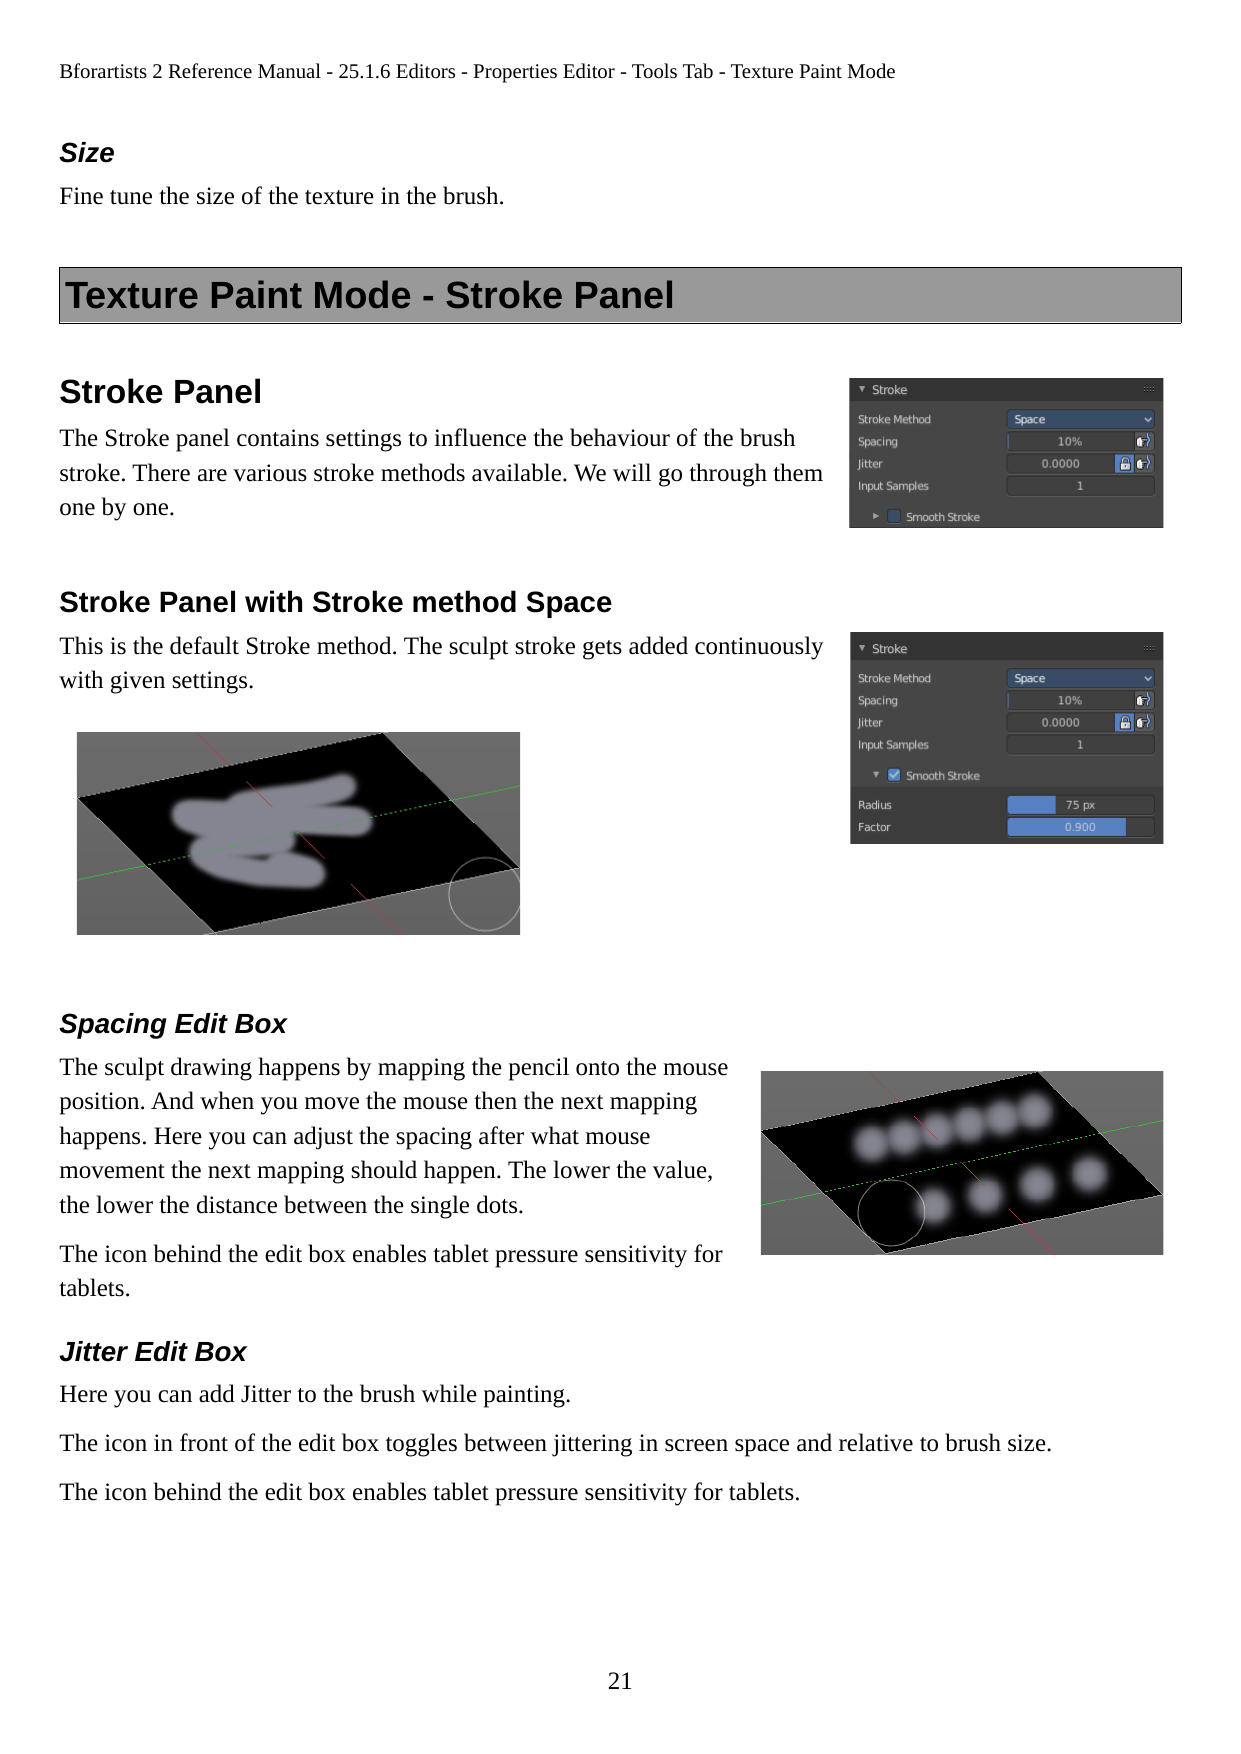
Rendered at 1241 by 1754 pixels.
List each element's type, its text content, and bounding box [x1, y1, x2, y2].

table_header Texture Paint Mode - Stroke Panel [60, 268, 1181, 322]
text Here you can add Jitter to the brush while painting. [59, 1379, 1181, 1408]
text The icon behind the edit box enables tablet pressure sensitivity for tablets. [59, 1477, 1181, 1506]
text The icon behind the edit box enables tablet pressure sensitivity for tablets. [59, 1239, 1181, 1302]
subtitle Stroke Panel [59, 372, 1181, 411]
picture [849, 378, 1164, 528]
text The icon in front of the edit box toggles between jittering in screen space and relative to brush size. [59, 1428, 1181, 1457]
picture [850, 632, 1164, 844]
text Fine tune the size of the texture in the brush. [59, 181, 1181, 210]
subtitle Jitter Edit Box [59, 1335, 1181, 1367]
text This is the default Stroke method. The sculpt stroke gets added continuously with given settings. [59, 631, 1181, 694]
text The sculpt drawing happens by mapping the pencil onto the mouse position. And when you move the mouse then the next mapping happens. Here you can adjust the spacing after what mouse movement the next mapping should happen. The lower the value, the lower the distance between the single dots. [59, 1052, 1181, 1219]
subtitle Stroke Panel with Stroke method Space [59, 585, 1181, 618]
picture [76, 732, 521, 935]
subtitle Size [59, 137, 1181, 168]
picture [760, 1071, 1164, 1255]
text The Stroke panel contains settings to influence the behaviour of the brush stroke. There are various stroke methods available. We will go through them one by one. [59, 423, 849, 521]
subtitle Spacing Edit Box [59, 1008, 1181, 1039]
